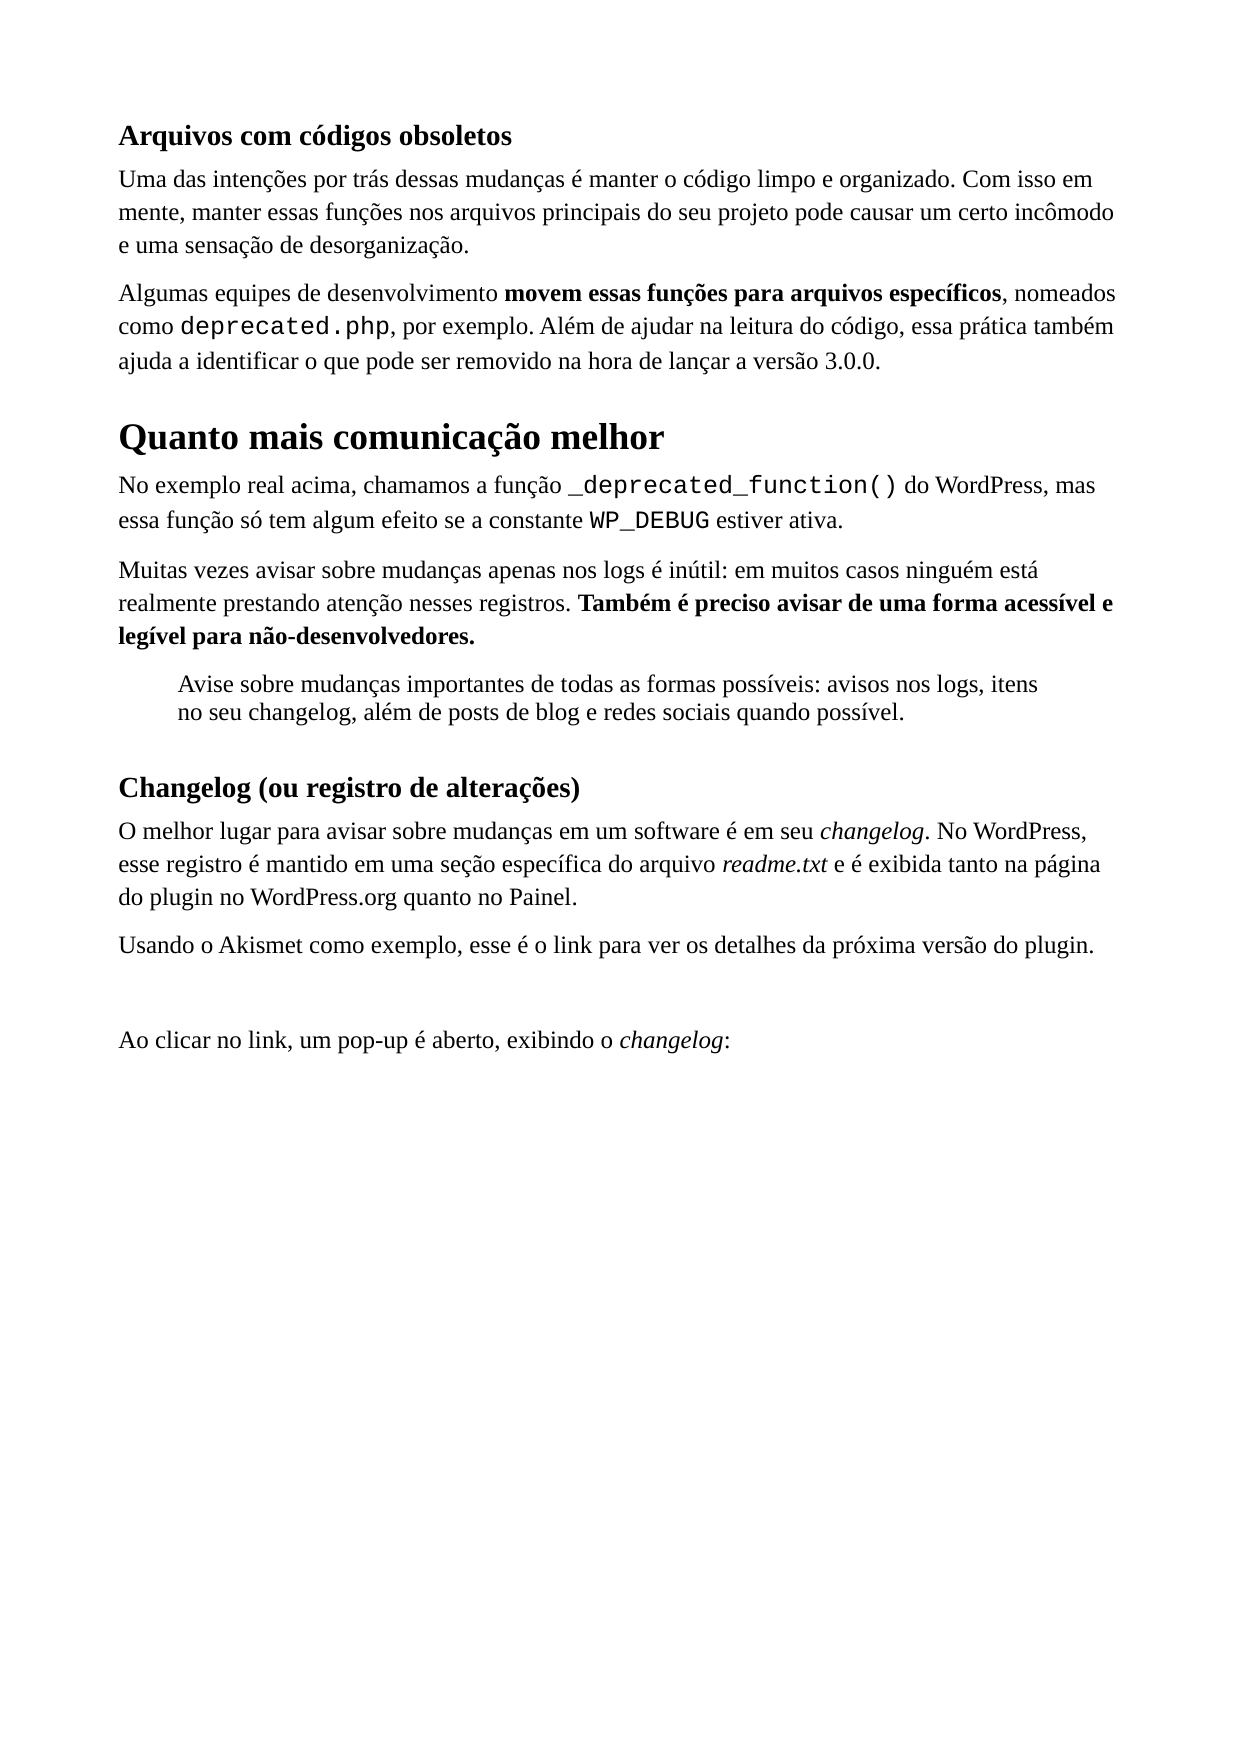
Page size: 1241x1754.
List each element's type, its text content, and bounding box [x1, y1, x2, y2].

text Usando o Akismet como exemplo, esse é o link para ver os detalhes da próxima versão do plugin. [118, 930, 1122, 959]
subtitle Quanto mais comunicação melhor [118, 414, 1122, 457]
text No exemplo real acima, chamamos a função _deprecated_function() do WordPress, mas essa função só tem algum efeito se a constante WP_DEBUG estiver ativa. [118, 470, 1122, 536]
text Ao clicar no link, um pop-up é aberto, exibindo o changelog: [118, 1025, 1122, 1054]
subtitle Arquivos com códigos obsoletos [118, 118, 1122, 152]
text Avise sobre mudanças importantes de todas as formas possíveis: avisos nos logs, itens no seu changelog, além de posts de blog e redes sociais quando possível. [177, 669, 1063, 726]
subtitle Changelog (ou registro de alterações) [118, 770, 1122, 804]
text O melhor lugar para avisar sobre mudanças em um software é em seu changelog. No WordPress, esse registro é mantido em uma seção específica do arquivo readme.txt e é exibida tanto na página do plugin no WordPress.org quanto no Painel. [118, 816, 1122, 911]
text Algumas equipes de desenvolvimento movem essas funções para arquivos específicos, nomeados como deprecated.php, por exemplo. Além de ajudar na leitura do código, essa prática também ajuda a identificar o que pode ser removido na hora de lançar a versão 3.0.0. [118, 278, 1122, 375]
text Muitas vezes avisar sobre mudanças apenas nos logs é inútil: em muitos casos ninguém está realmente prestando atenção nesses registros. Também é preciso avisar de uma forma acessível e legível para não-desenvolvedores. [118, 555, 1122, 650]
text Uma das intenções por trás dessas mudanças é manter o código limpo e organizado. Com isso em mente, manter essas funções nos arquivos principais do seu projeto pode causar um certo incômodo e uma sensação de desorganização. [118, 164, 1122, 259]
